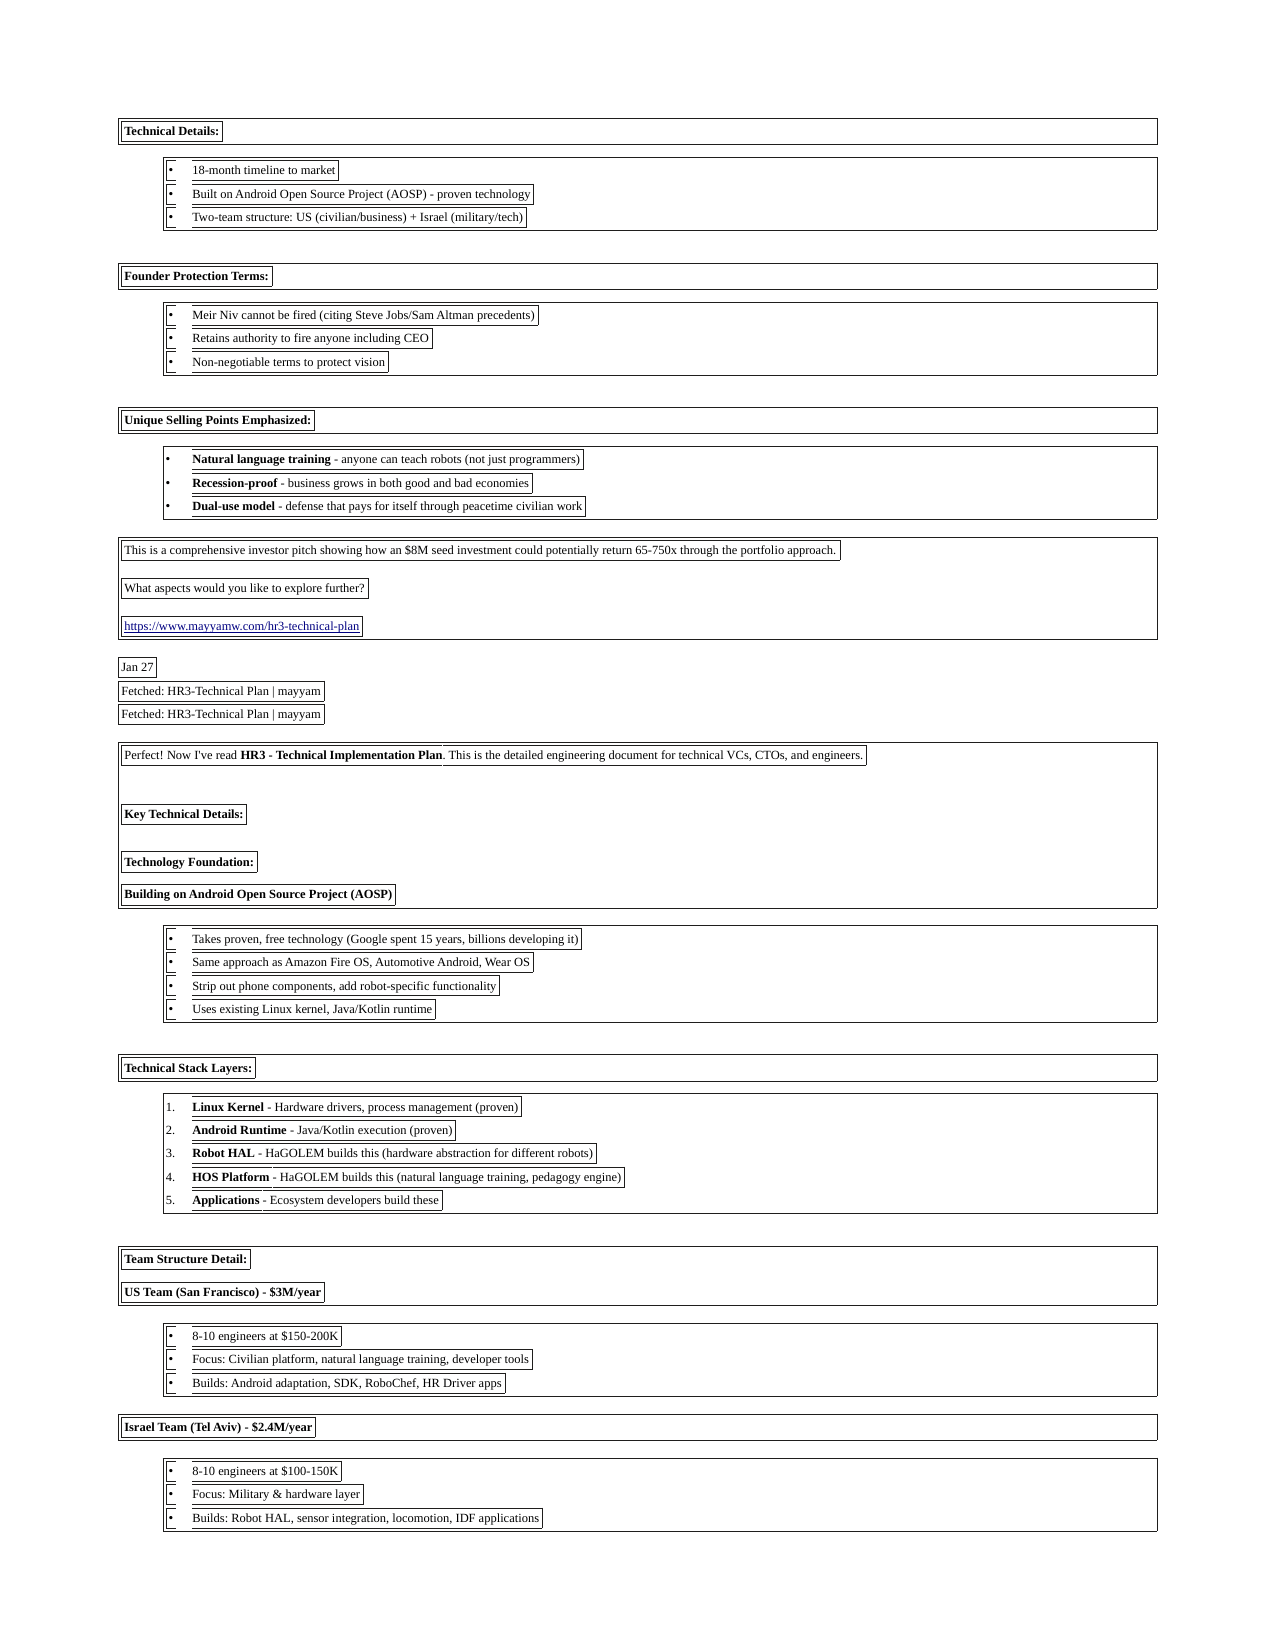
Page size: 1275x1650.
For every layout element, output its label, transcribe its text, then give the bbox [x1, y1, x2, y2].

subtitle Technology Foundation: [119, 848, 1157, 872]
list Takes proven, free technology (Google spent 15 years, billions developing it) [164, 926, 1157, 949]
text US Team (San Francisco) - $3M/year [119, 1278, 1157, 1305]
list 18-month timeline to market [164, 158, 1157, 181]
subtitle Unique Selling Points Emphasized: [119, 408, 1157, 433]
list HOS Platform - HaGOLEM builds this (natural language training, pedagogy engine) [164, 1163, 1157, 1187]
text https://www.mayyamw.com/hr3-technical-plan [119, 613, 1157, 639]
text [157, 657, 1157, 677]
list Recession-proof - business grows in both good and bad economies [164, 469, 1157, 493]
list Dual-use model - defense that pays for itself through peacetime civilian work [164, 493, 1157, 519]
list Android Runtime - Java/Kotlin execution (proven) [164, 1117, 1157, 1140]
text Israel Team (Tel Aviv) - $2.4M/year [119, 1415, 1157, 1440]
text Fetched: HR3-Technical Plan | mayyam [119, 682, 324, 701]
list Strip out phone components, add robot-specific functionality [164, 972, 1157, 996]
list Retains authority to fire anyone including CEO [164, 325, 1157, 348]
subtitle Founder Protection Terms: [119, 264, 1157, 289]
text Building on Android Open Source Project (AOSP) [119, 881, 1157, 908]
list Meir Niv cannot be fired (citing Steve Jobs/Sam Altman precedents) [164, 303, 1157, 325]
text [325, 681, 1157, 701]
list Same approach as Amazon Fire OS, Automotive Android, Wear OS [164, 949, 1157, 972]
subtitle Key Technical Details: [119, 801, 1157, 824]
list Non-negotiable terms to protect vision [164, 348, 1157, 375]
list Focus: Civilian platform, natural language training, developer tools [164, 1346, 1157, 1369]
list Two-team structure: US (civilian/business) + Israel (military/tech) [164, 204, 1157, 230]
list Builds: Android adaptation, SDK, RoboChef, HR Driver apps [164, 1369, 1157, 1396]
list Robot HAL - HaGOLEM builds this (hardware abstraction for different robots) [164, 1140, 1157, 1163]
list 8-10 engineers at $150-200K [164, 1324, 1157, 1346]
subtitle Team Structure Detail: [119, 1247, 1157, 1269]
text Perfect! Now I've read HR3 - Technical Implementation Plan. This is the detailed engineering document for technical VCs, CTOs, and engineers. [119, 743, 1157, 765]
list Builds: Robot HAL, sensor integration, locomotion, IDF applications [164, 1504, 1157, 1531]
text What aspects would you like to explore further? [119, 575, 1157, 598]
list Built on Android Open Source Project (AOSP) - proven technology [164, 181, 1157, 204]
subtitle Technical Details: [119, 119, 1157, 144]
text Fetched: HR3-Technical Plan | mayyam [119, 705, 324, 724]
text This is a comprehensive investor pitch showing how an $8M seed investment could potentially return 65-750x through the portfolio approach. [119, 538, 1157, 560]
list Applications - Ecosystem developers build these [164, 1187, 1157, 1213]
list 8-10 engineers at $100-150K [164, 1459, 1157, 1481]
subtitle Technical Stack Layers: [119, 1055, 1157, 1081]
list Uses existing Linux kernel, Java/Kotlin runtime [164, 996, 1157, 1022]
list Natural language training - anyone can teach robots (not just programmers) [164, 447, 1157, 469]
text Jan 27 [119, 658, 156, 677]
text [325, 704, 1157, 724]
list Focus: Military & hardware layer [164, 1481, 1157, 1504]
list Linux Kernel - Hardware drivers, process management (proven) [164, 1094, 1157, 1117]
